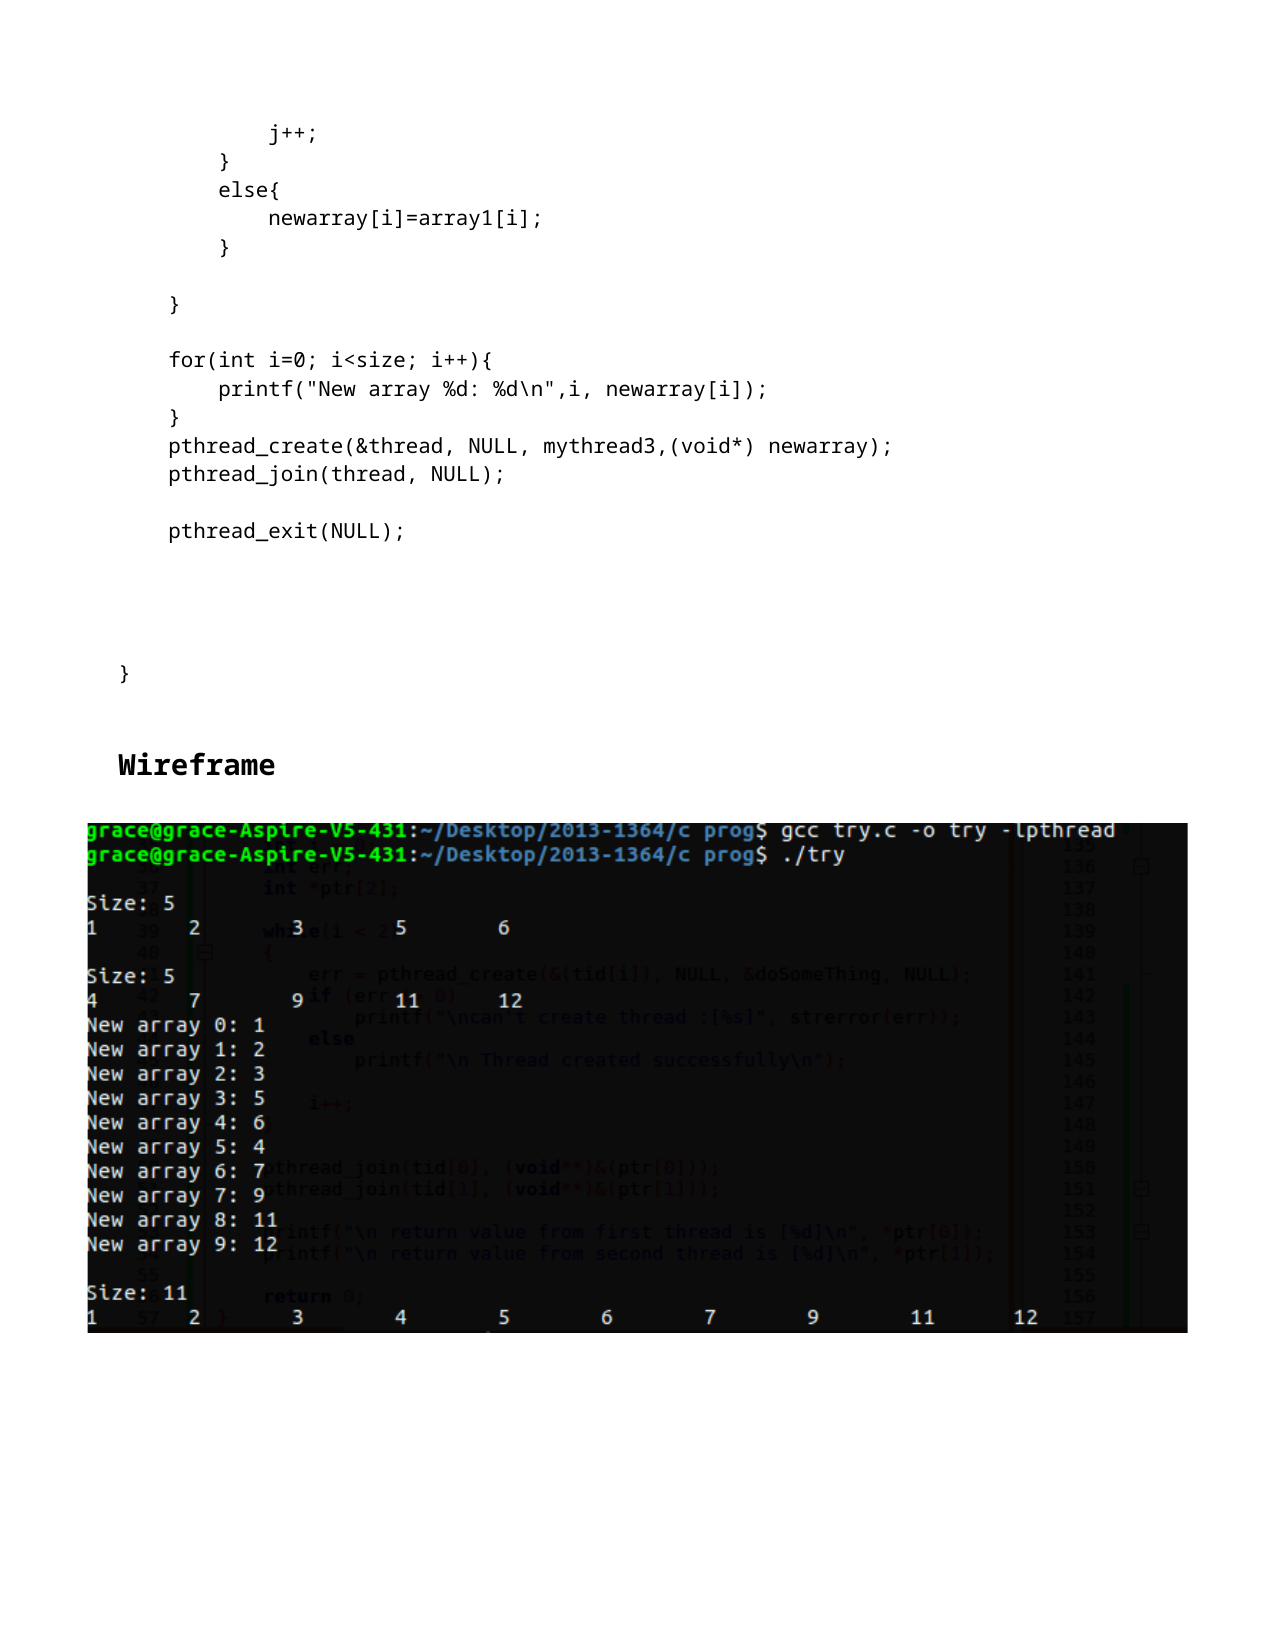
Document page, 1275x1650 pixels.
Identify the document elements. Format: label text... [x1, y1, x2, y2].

picture [87, 823, 1188, 1333]
text else{ [118, 175, 1157, 203]
text } [118, 147, 1157, 175]
text } [118, 402, 1157, 431]
text Wireframe [118, 744, 1157, 783]
text printf("New array %d: %d\n",i, newarray[i]); [118, 374, 1157, 402]
text j++; [118, 118, 1157, 147]
text } [118, 658, 1157, 687]
text pthread_join(thread, NULL); [118, 459, 1157, 488]
text } [118, 289, 1157, 317]
text newarray[i]=array1[i]; [118, 203, 1157, 232]
text pthread_exit(NULL); [118, 516, 1157, 545]
text } [118, 232, 1157, 260]
text pthread_create(&thread, NULL, mythread3,(void*) newarray); [118, 431, 1157, 459]
text for(int i=0; i<size; i++){ [118, 346, 1157, 374]
